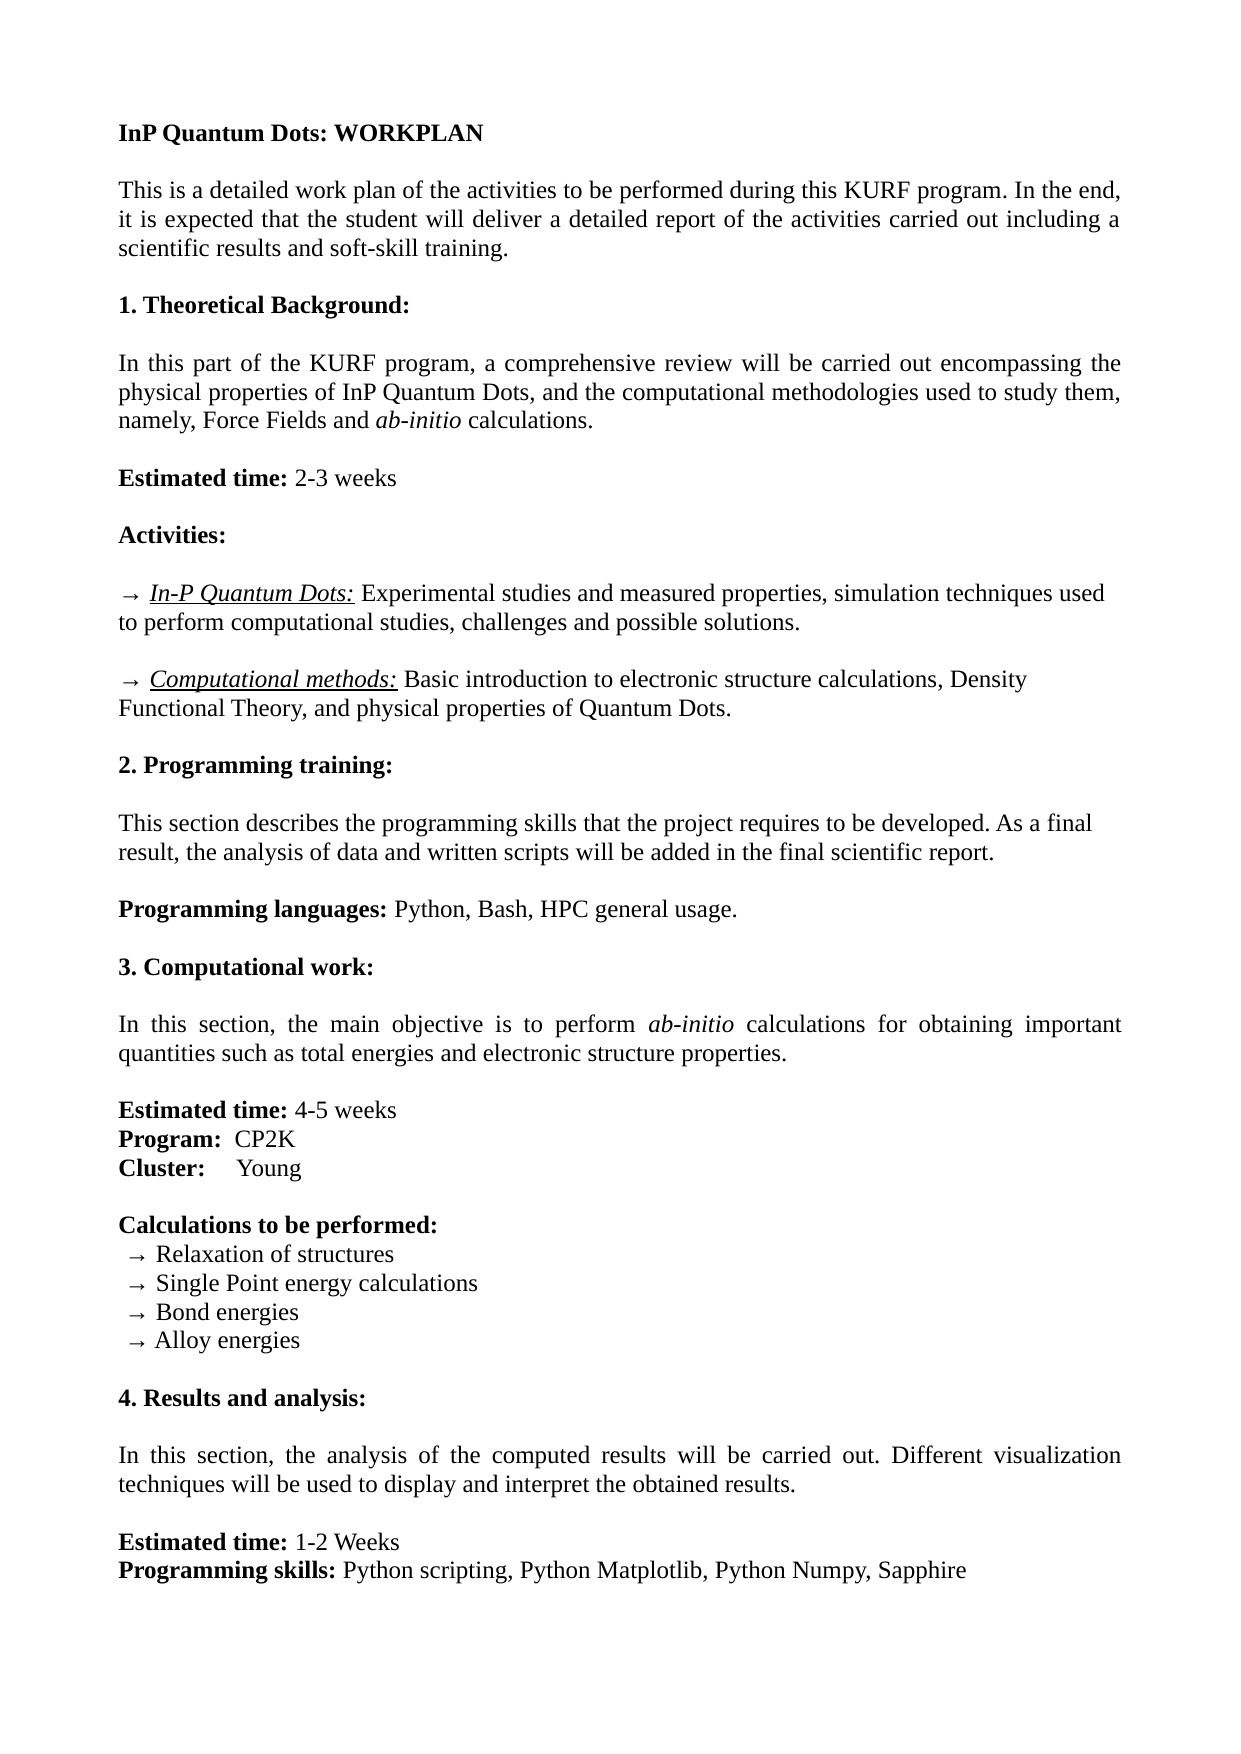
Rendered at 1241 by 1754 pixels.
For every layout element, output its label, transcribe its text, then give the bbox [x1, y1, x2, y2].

text In this section, the main objective is to perform ab-initio calculations for obtaining important quantities such as total energies and electronic structure properties. [118, 1009, 1122, 1067]
text Program: CP2K [118, 1124, 1122, 1153]
text → Bond energies [118, 1297, 1122, 1326]
text → Alloy energies [118, 1326, 1122, 1354]
text Estimated time: 1-2 Weeks [118, 1527, 1122, 1556]
text In this section, the analysis of the computed results will be carried out. Different visualization techniques will be used to display and interpret the obtained results. [118, 1441, 1122, 1498]
text → In-P Quantum Dots: Experimental studies and measured properties, simulation techniques used to perform computational studies, challenges and possible solutions. [118, 578, 1122, 636]
text Programming languages: Python, Bash, HPC general usage. [118, 894, 1122, 923]
text This section describes the programming skills that the project requires to be developed. As a final result, the analysis of data and written scripts will be added in the final scientific report. [118, 808, 1122, 866]
text Calculations to be performed: [118, 1211, 1122, 1239]
text → Computational methods: Basic introduction to electronic structure calculations, Density Functional Theory, and physical properties of Quantum Dots. [118, 664, 1122, 722]
text InP Quantum Dots: WORKPLAN [118, 118, 1122, 147]
text 4. Results and analysis: [118, 1383, 1122, 1412]
text Estimated time: 2-3 weeks [118, 463, 1122, 492]
text Cluster: Young [118, 1153, 1122, 1182]
text This is a detailed work plan of the activities to be performed during this KURF program. In the end, it is expected that the student will deliver a detailed report of the activities carried out including a scientific results and soft-skill training. [118, 176, 1122, 262]
text 3. Computational work: [118, 952, 1122, 981]
text 2. Programming training: [118, 751, 1122, 779]
text Programming skills: Python scripting, Python Matplotlib, Python Numpy, Sapphire [118, 1556, 1122, 1584]
text Estimated time: 4-5 weeks [118, 1096, 1122, 1124]
text Activities: [118, 521, 1122, 549]
text In this part of the KURF program, a comprehensive review will be carried out encompassing the physical properties of InP Quantum Dots, and the computational methodologies used to study them, namely, Force Fields and ab-initio calculations. [118, 348, 1122, 434]
text → Single Point energy calculations [118, 1268, 1122, 1297]
text → Relaxation of structures [118, 1239, 1122, 1268]
text 1. Theoretical Background: [118, 291, 1122, 319]
